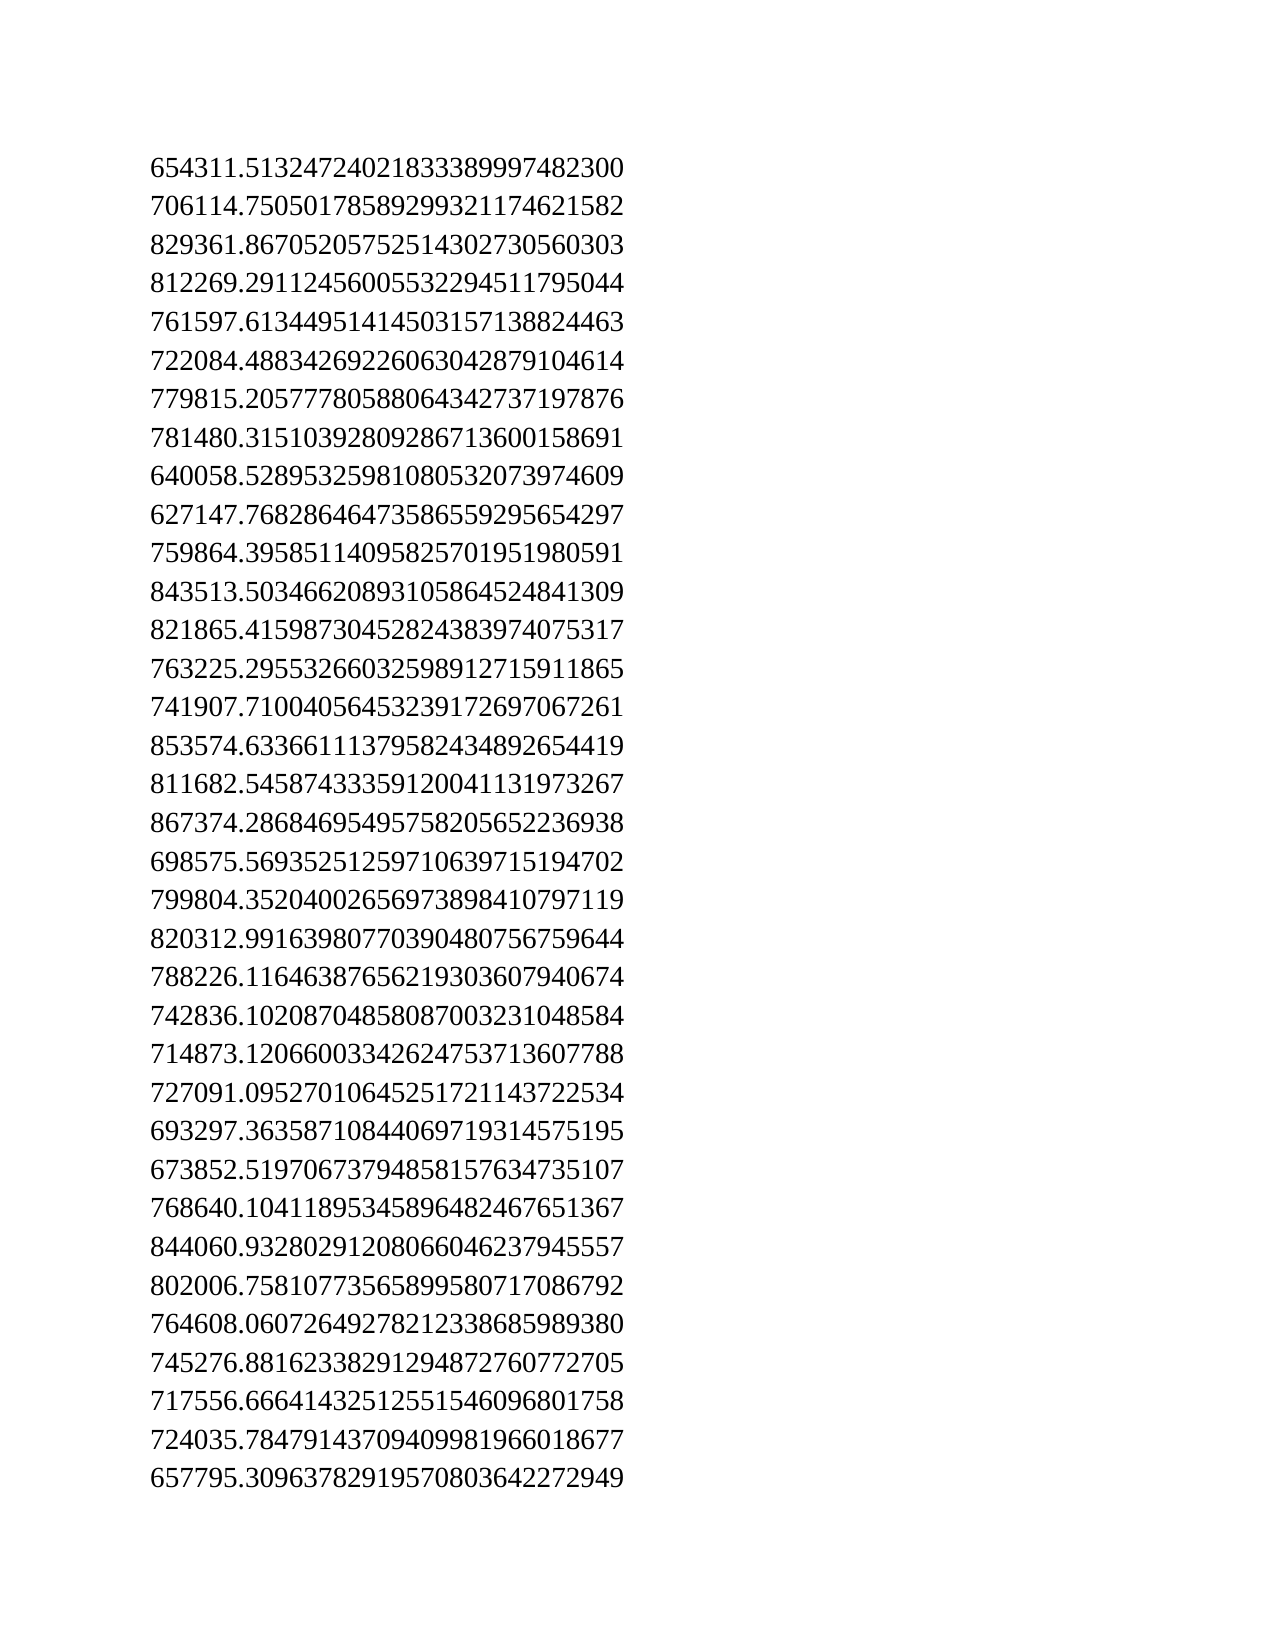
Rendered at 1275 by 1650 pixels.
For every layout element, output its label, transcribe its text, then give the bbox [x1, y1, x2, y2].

text 654311.51324724021833389997482300 [150, 150, 1125, 183]
text 657795.30963782919570803642272949 [150, 1460, 1125, 1494]
text 764608.06072649278212338685989380 [150, 1306, 1125, 1340]
text 802006.75810773565899580717086792 [150, 1268, 1125, 1301]
text 781480.31510392809286713600158691 [150, 420, 1125, 453]
text 627147.76828646473586559295654297 [150, 497, 1125, 530]
text 821865.41598730452824383974075317 [150, 612, 1125, 646]
text 843513.50346620893105864524841309 [150, 574, 1125, 607]
text 799804.35204002656973898410797119 [150, 882, 1125, 916]
text 759864.39585114095825701951980591 [150, 535, 1125, 569]
text 714873.12066003342624753713607788 [150, 1036, 1125, 1070]
text 788226.11646387656219303607940674 [150, 959, 1125, 993]
text 745276.88162338291294872760772705 [150, 1345, 1125, 1378]
text 820312.99163980770390480756759644 [150, 921, 1125, 954]
text 724035.78479143709409981966018677 [150, 1422, 1125, 1455]
text 722084.48834269226063042879104614 [150, 343, 1125, 376]
text 779815.20577780588064342737197876 [150, 381, 1125, 415]
text 640058.52895325981080532073974609 [150, 458, 1125, 492]
text 812269.29112456005532294511795044 [150, 266, 1125, 299]
text 853574.63366111379582434892654419 [150, 728, 1125, 762]
text 763225.29553266032598912715911865 [150, 651, 1125, 684]
text 761597.61344951414503157138824463 [150, 304, 1125, 338]
text 768640.10411895345896482467651367 [150, 1191, 1125, 1224]
text 742836.10208704858087003231048584 [150, 998, 1125, 1031]
text 693297.36358710844069719314575195 [150, 1113, 1125, 1147]
text 698575.56935251259710639715194702 [150, 844, 1125, 877]
text 673852.51970673794858157634735107 [150, 1152, 1125, 1186]
text 867374.28684695495758205652236938 [150, 805, 1125, 839]
text 741907.71004056453239172697067261 [150, 689, 1125, 723]
text 829361.86705205752514302730560303 [150, 227, 1125, 261]
text 811682.54587433359120041131973267 [150, 767, 1125, 800]
text 844060.93280291208066046237945557 [150, 1229, 1125, 1263]
text 706114.75050178589299321174621582 [150, 188, 1125, 222]
text 727091.09527010645251721143722534 [150, 1075, 1125, 1108]
text 717556.66641432512551546096801758 [150, 1383, 1125, 1417]
